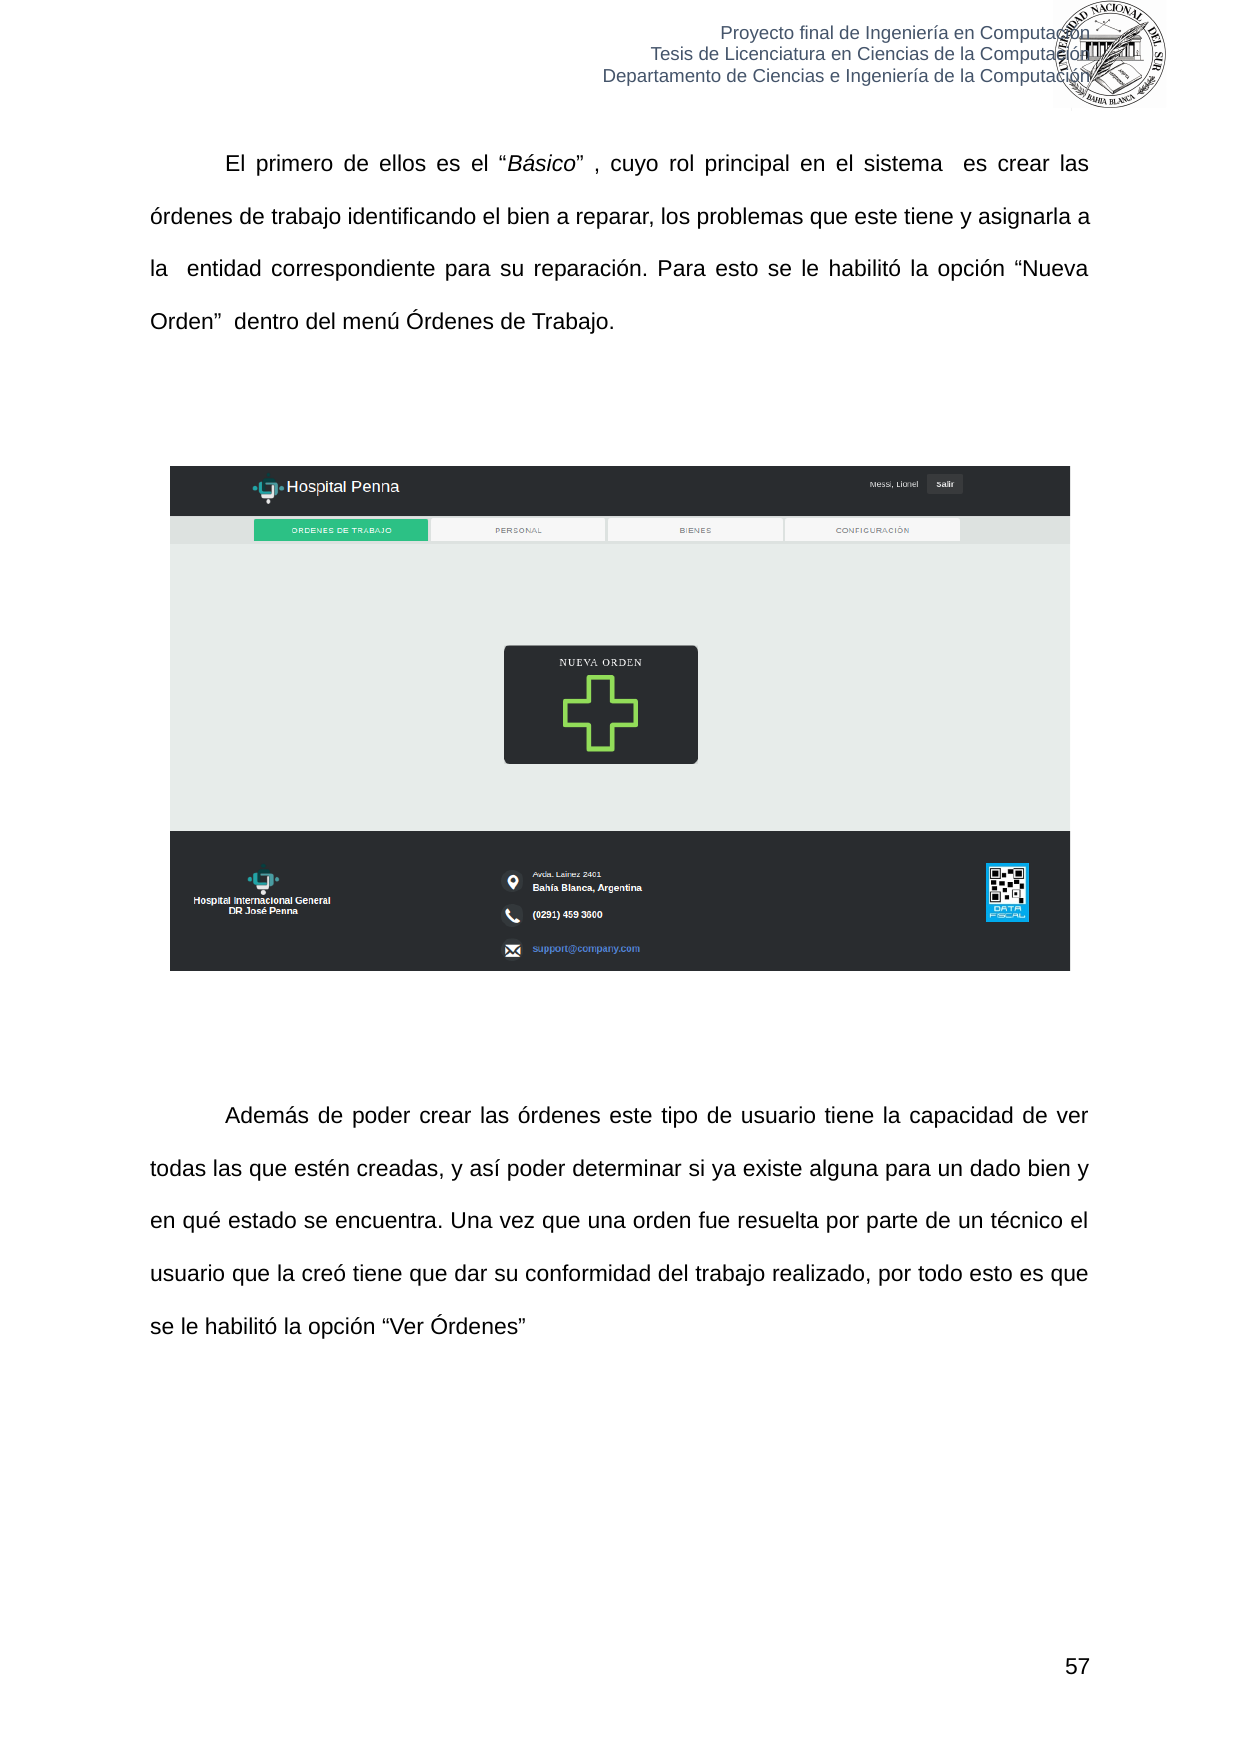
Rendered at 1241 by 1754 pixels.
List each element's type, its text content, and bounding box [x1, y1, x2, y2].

picture [1053, 0, 1167, 108]
text El primero de ellos es el “Básico” , cuyo rol principal en el sistema es crear las órdenes de trabajo identificando el bien a reparar, los problemas que este tiene y asignarla a la entidad correspondiente para su reparación. Para esto se le habilitó la opción “Nueva Orden” dentro del menú Órdenes de Trabajo. [150, 150, 1090, 334]
text Además de poder crear las órdenes este tipo de usuario tiene la capacidad de ver todas las que estén creadas, y así poder determinar si ya existe alguna para un dado bien y en qué estado se encuentra. Una vez que una orden fue resuelta por parte de un técnico el usuario que la creó tiene que dar su conformidad del trabajo realizado, por todo esto es que se le habilitó la opción “Ver Órdenes” [150, 1102, 1090, 1339]
picture [170, 466, 1071, 971]
